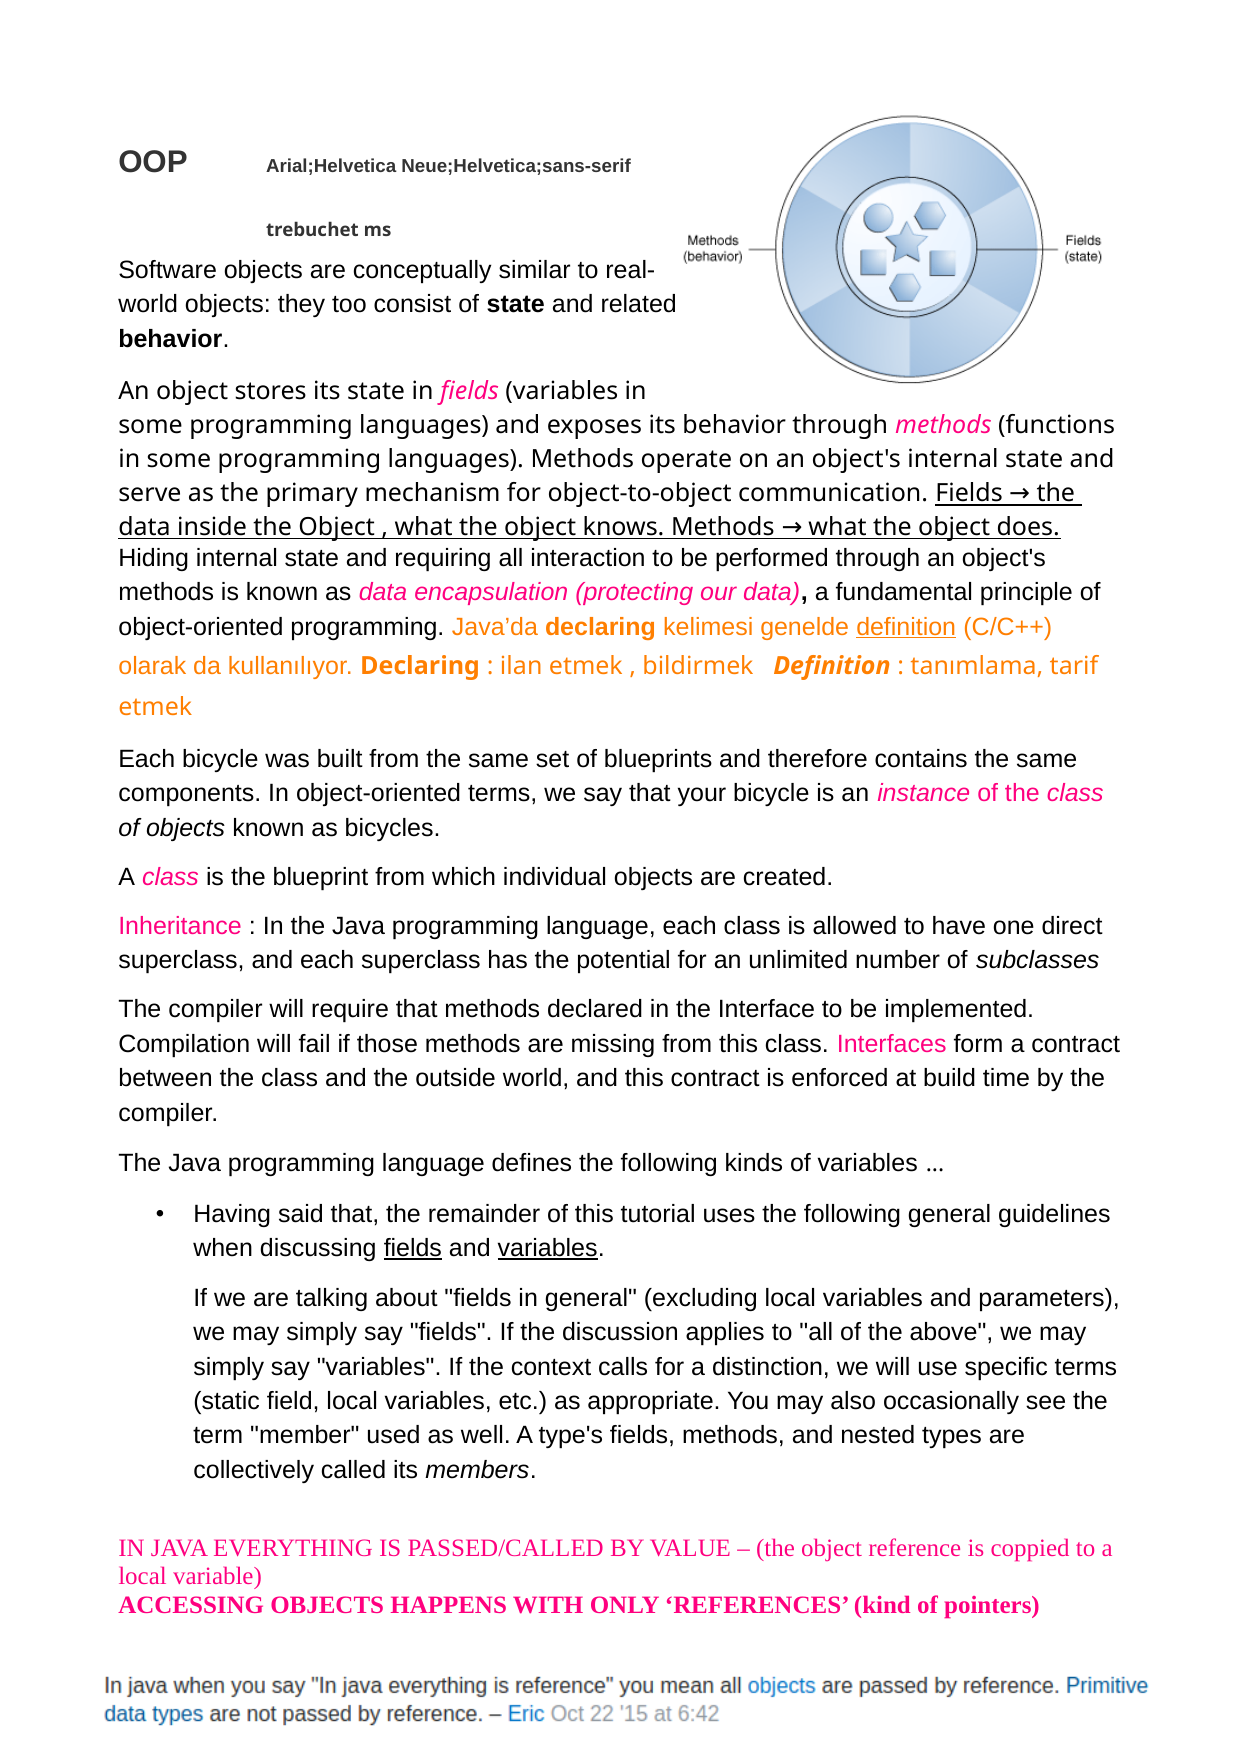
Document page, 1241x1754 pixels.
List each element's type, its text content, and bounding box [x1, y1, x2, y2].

text ACCESSING OBJECTS HAPPENS WITH ONLY ‘REFERENCES’ (kind of pointers) [118, 1590, 1122, 1619]
text The Java programming language defines the following kinds of variables ... [118, 1147, 1122, 1178]
text Each bicycle was built from the same set of blueprints and therefore contains the same components. In object-oriented terms, we say that your bicycle is an instance of the class of objects known as bicycles. [118, 744, 1122, 841]
list Having said that, the remainder of this tutorial uses the following general guidelines when discussing fields and variables. [156, 1199, 1122, 1262]
subtitle OOP Arial;Helvetica Neue;Helvetica;sans-serif [118, 143, 676, 179]
picture [98, 1673, 1155, 1728]
text The compiler will require that methods declared in the Interface to be implemented. Compilation will fail if those methods are missing from this class. Interfaces form a contract between the class and the outside world, and this contract is enforced at build time by the compiler. [118, 994, 1122, 1126]
text IN JAVA EVERYTHING IS PASSED/CALLED BY VALUE – (the object reference is coppied to a local variable) [118, 1533, 1122, 1590]
text Software objects are conceptually similar to real-world objects: they too consist of state and related behavior. [118, 254, 676, 352]
picture [676, 110, 1108, 391]
text Hiding internal state and requiring all interaction to be performed through an object's methods is known as data encapsulation (protecting our data), a fundamental principle of object-oriented programming. Java’da declaring kelimesi genelde definition (C/C++) olarak da kullanılıyor. Declaring : ilan etmek , bildirmek Definition : tanımlama, tarif etmek [118, 543, 1122, 722]
text A class is the blueprint from which individual objects are created. [118, 862, 1122, 890]
subtitle [1108, 217, 1122, 242]
text Inheritance : In the Java programming language, each class is allowed to have one direct superclass, and each superclass has the potential for an unlimited number of subclasses [118, 911, 1122, 974]
subtitle trebuchet ms [118, 217, 676, 242]
text An object stores its state in fields (variables in some programming languages) and exposes its behavior through methods (functions in some programming languages). Methods operate on an object's internal state and serve as the primary mechanism for object-to-object communication. Fields → the data inside the Object , what the object knows. Methods → what the object does. [118, 373, 1122, 543]
list If we are talking about "fields in general" (excluding local variables and parameters), we may simply say "fields". If the discussion applies to "all of the above", we may simply say "variables". If the context calls for a distinction, we will use specific terms (static field, local variables, etc.) as appropriate. You may also occasionally see the term "member" used as well. A type's fields, methods, and nested types are collectively called its members. [156, 1282, 1122, 1484]
